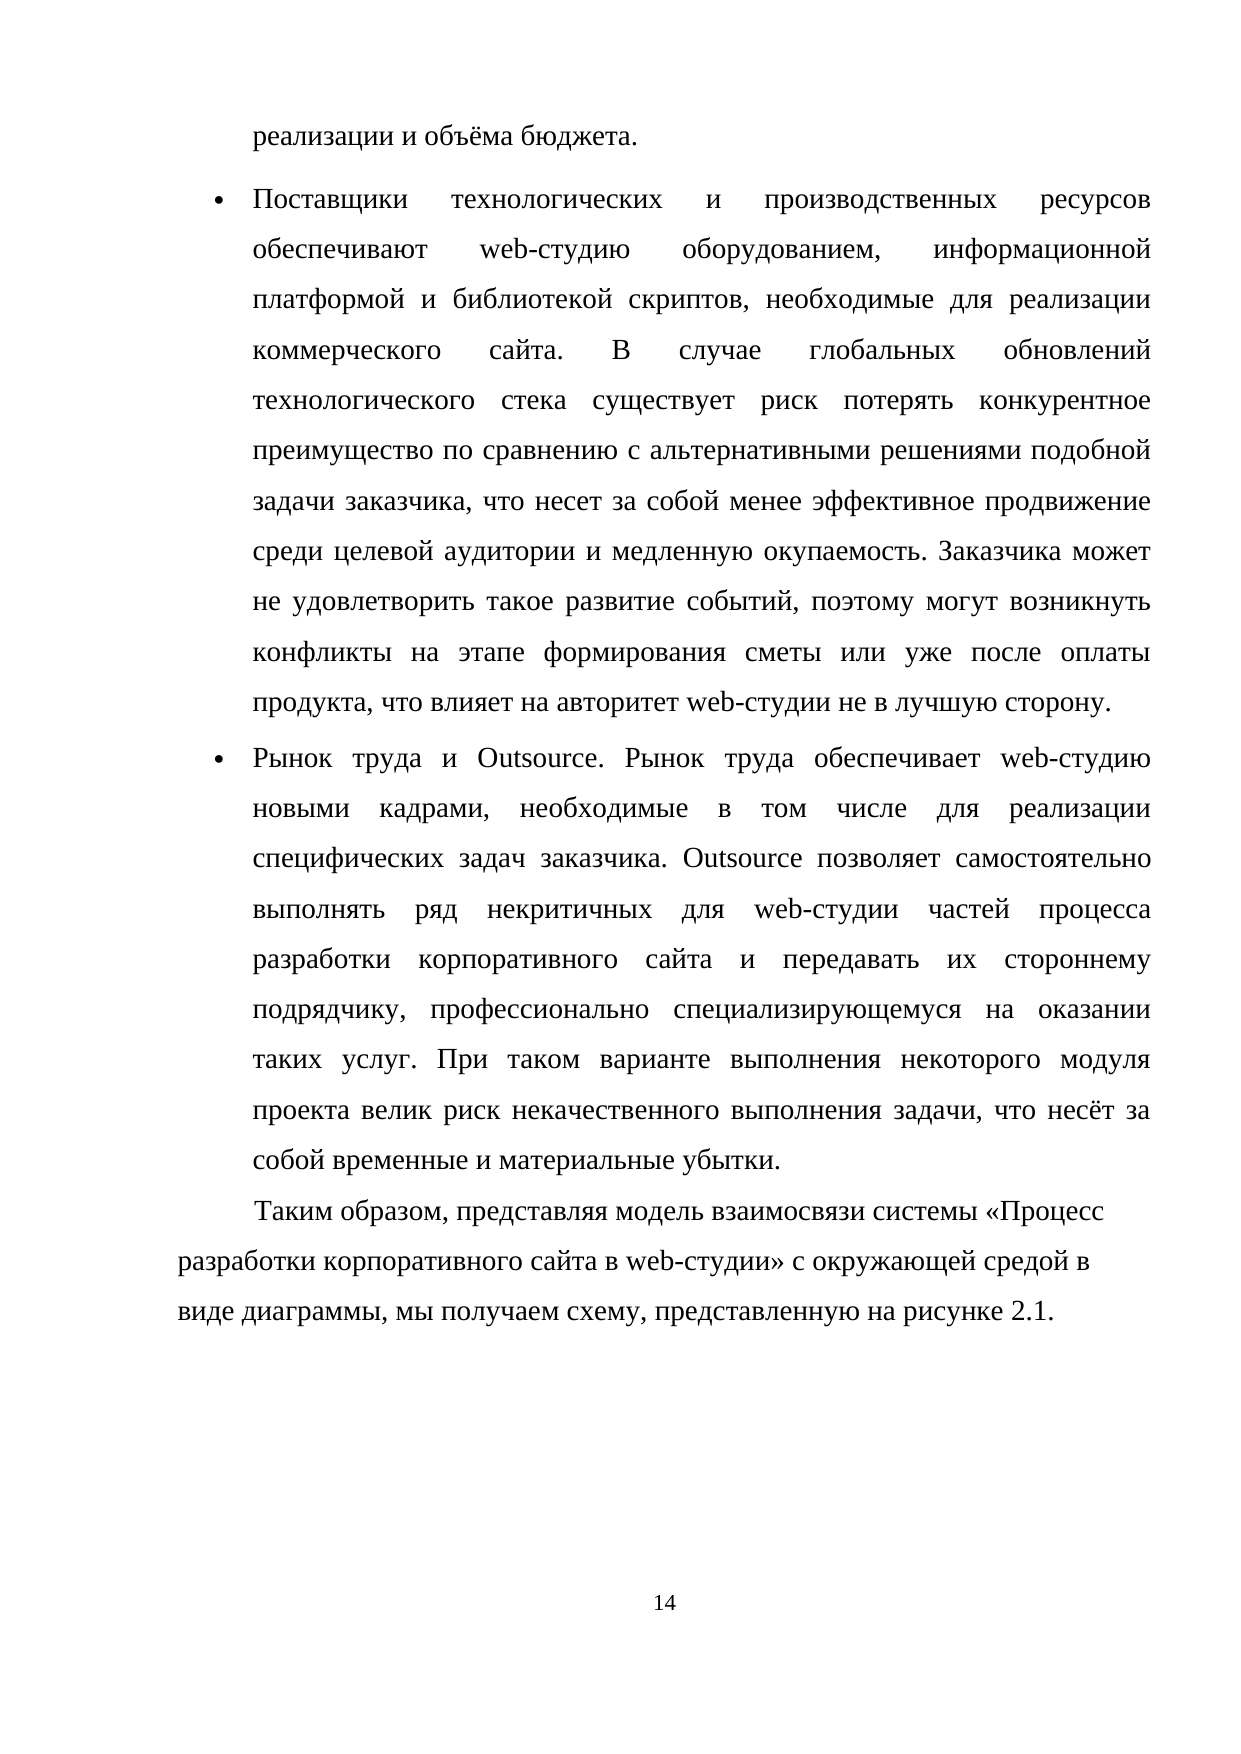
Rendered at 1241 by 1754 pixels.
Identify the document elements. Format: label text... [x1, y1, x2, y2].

subtitle реализации и объёма бюджета. [215, 118, 1152, 152]
list Рынок труда и Outsource. Рынок труда обеспечивает web-студию новыми кадрами, необходимые в том числе для реализации специфических задач заказчика. Outsource позволяет самостоятельно выполнять ряд некритичных для web-студии частей процесса разработки корпоративного сайта и передавать их стороннему подрядчику, профессионально специализирующемуся на оказании таких услуг. При таком варианте выполнения некоторого модуля проекта велик риск некачественного выполнения задачи, что несёт за собой временные и материальные убытки. [215, 740, 1152, 1176]
subtitle Таким образом, представляя модель взаимосвязи системы «Процесс разработки корпоративного сайта в web-студии» с окружающей средой в виде диаграммы, мы получаем схему, представленную на рисунке 2.1. [177, 1193, 1152, 1327]
list Поставщики технологических и производственных ресурсов обеспечивают web-студию оборудованием, информационной платформой и библиотекой скриптов, необходимые для реализации коммерческого сайта. В случае глобальных обновлений технологического стека существует риск потерять конкурентное преимущество по сравнению с альтернативными решениями подобной задачи заказчика, что несет за собой менее эффективное продвижение среди целевой аудитории и медленную окупаемость. Заказчика может не удовлетворить такое развитие событий, поэтому могут возникнуть конфликты на этапе формирования сметы или уже после оплаты продукта, что влияет на авторитет web-студии не в лучшую сторону. [215, 181, 1152, 718]
